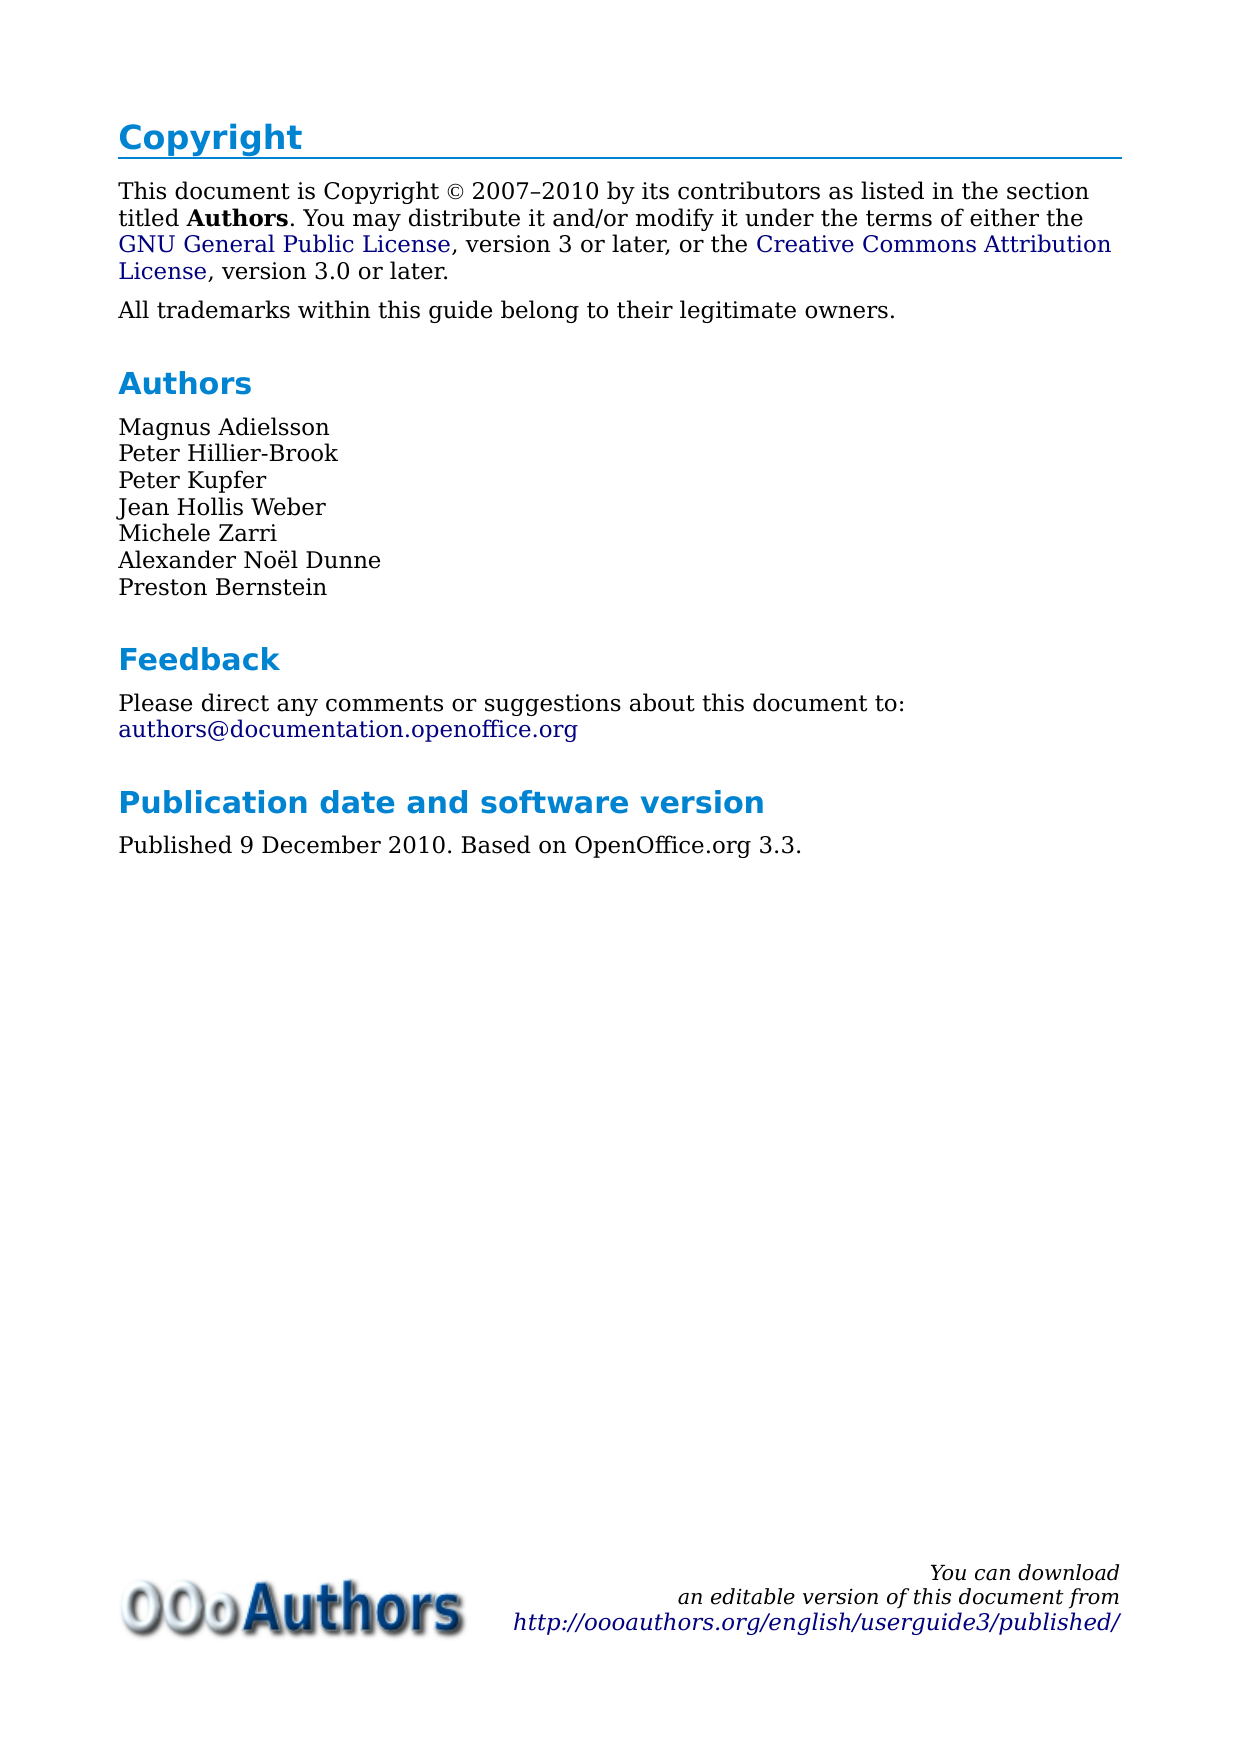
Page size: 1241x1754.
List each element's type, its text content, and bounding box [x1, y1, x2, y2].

text Feedback [118, 642, 1122, 677]
text Publication date and software version [118, 785, 1122, 820]
text Magnus Adielsson Peter Hillier-Brook Peter Kupfer Jean Hollis Weber Michele Zarri Alexander Noël Dunne Preston Bernstein [118, 414, 1122, 600]
text This document is Copyright © 2007–2010 by its contributors as listed in the section titled Authors. You may distribute it and/or modify it under the terms of either the GNU General Public License, version 3 or later, or the Creative Commons Attribution License, version 3.0 or later. [118, 178, 1122, 285]
text Authors [118, 366, 1122, 401]
picture [117, 1555, 471, 1644]
text Published 9 December 2010. Based on OpenOffice.org 3.3. [118, 833, 1122, 859]
text All trademarks within this guide belong to their legitimate owners. [118, 297, 1122, 324]
text Please direct any comments or suggestions about this document to: authors@documentation.openoffice.org [118, 690, 1122, 743]
subtitle Copyright [118, 118, 1122, 157]
